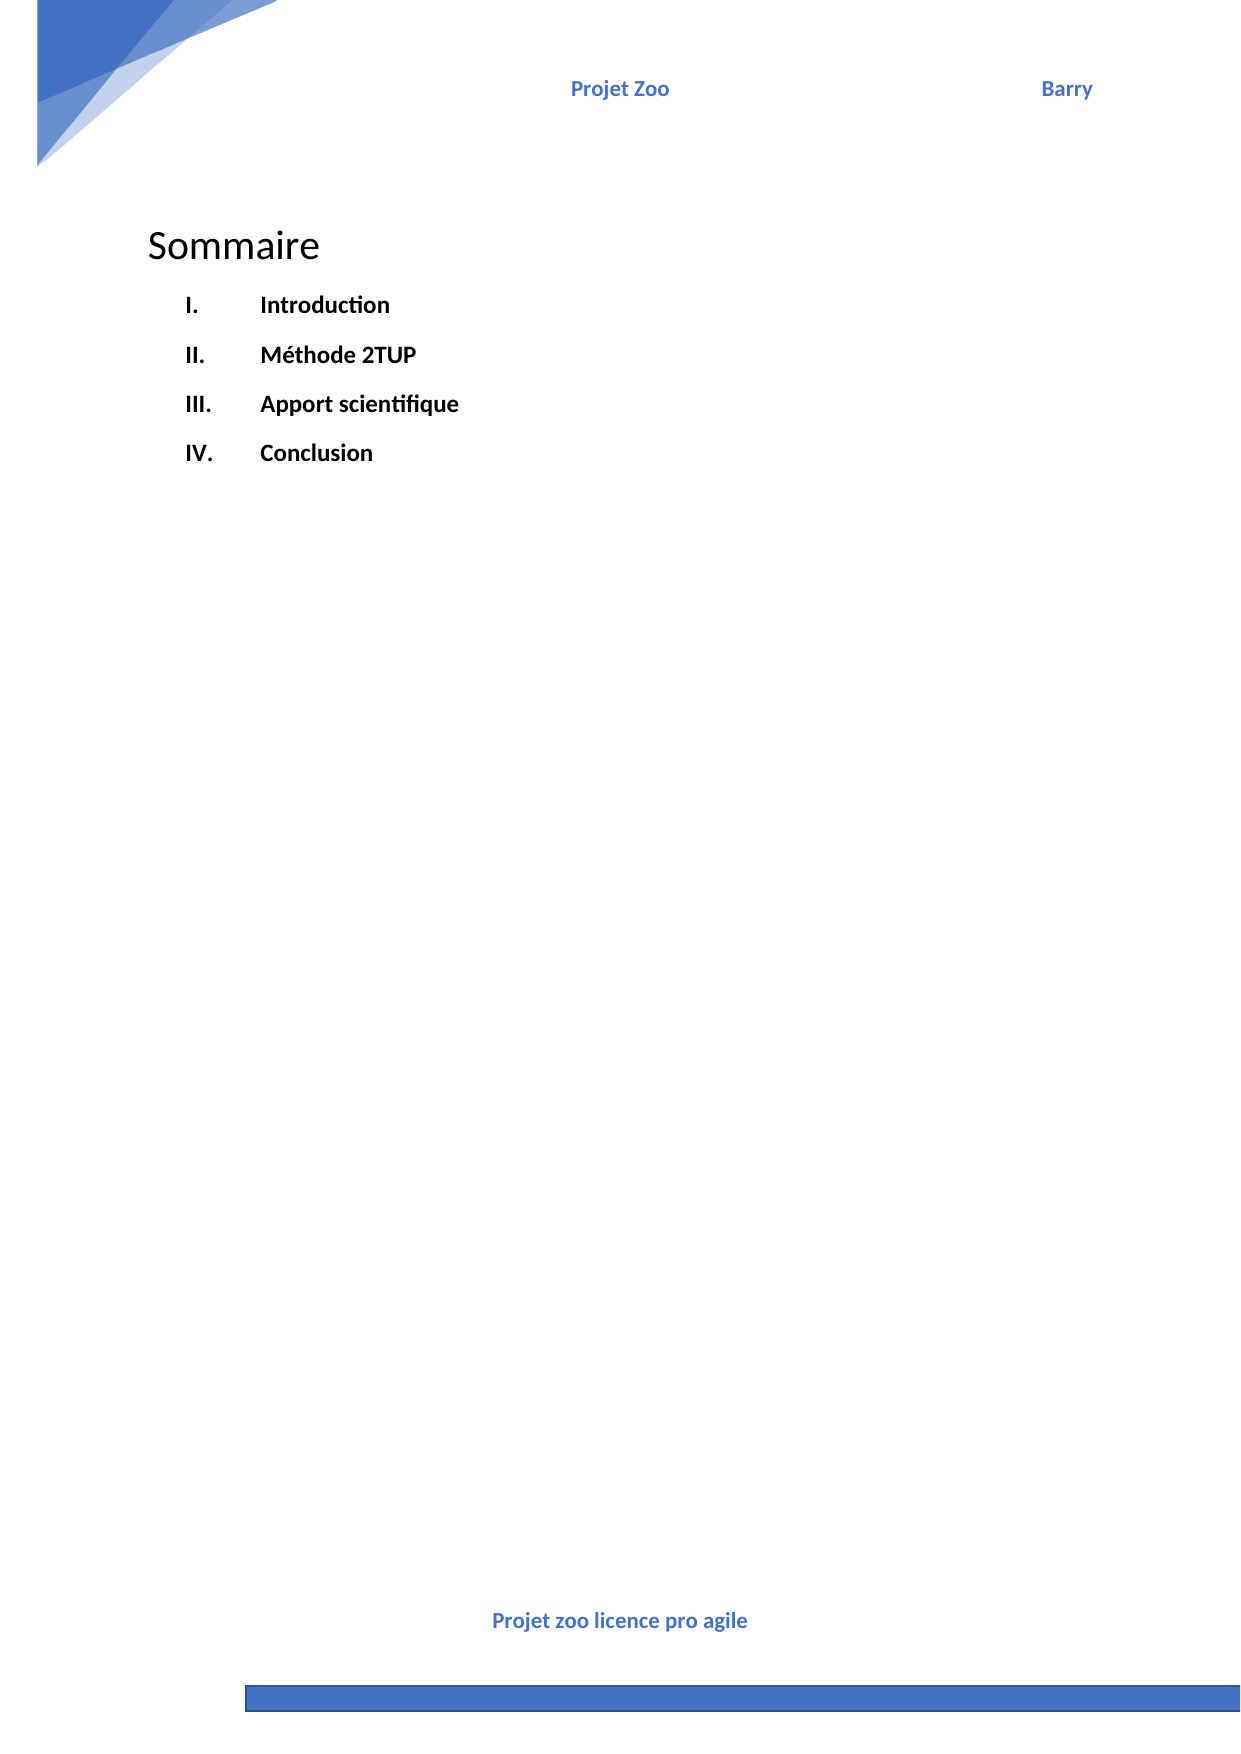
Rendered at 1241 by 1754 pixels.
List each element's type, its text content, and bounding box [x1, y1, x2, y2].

list Méthode 2TUP [185, 339, 1093, 369]
text Sommaire [148, 219, 1093, 269]
list Apport scientifique [185, 388, 1093, 419]
list Conclusion [185, 437, 1093, 468]
list Introduction [185, 290, 1093, 320]
